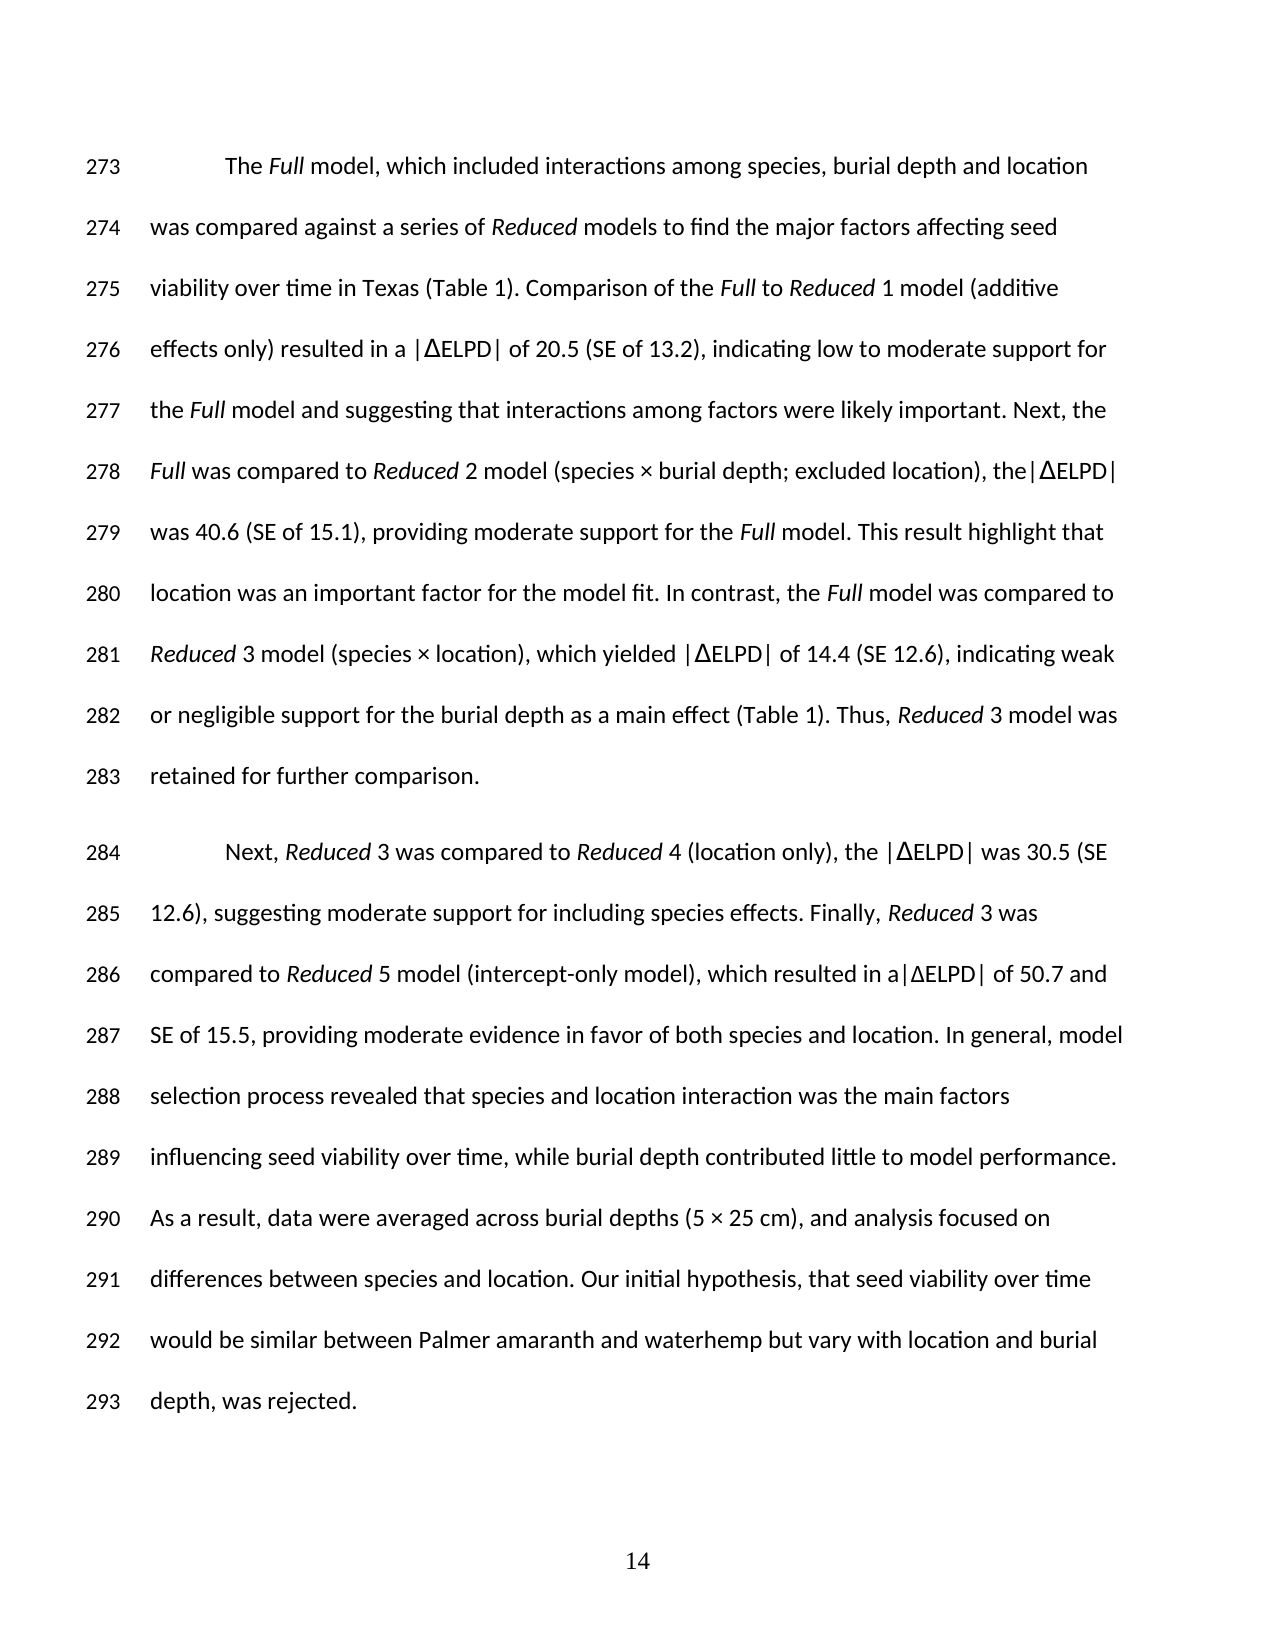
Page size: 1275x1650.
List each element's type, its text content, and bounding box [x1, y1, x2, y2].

text Next, Reduced 3 was compared to Reduced 4 (location only), the |ΔELPD| was 30.5 (SE 12.6), suggesting moderate support for including species effects. Finally, Reduced 3 was compared to Reduced 5 model (intercept-only model), which resulted in a|ΔELPD| of 50.7 and SE of 15.5, providing moderate evidence in favor of both species and location. In general, model selection process revealed that species and location interaction was the main factors influencing seed viability over time, while burial depth contributed little to model performance. As a result, data were averaged across burial depths (5 × 25 cm), and analysis focused on differences between species and location. Our initial hypothesis, that seed viability over time would be similar between Palmer amaranth and waterhemp but vary with location and burial depth, was rejected. [150, 836, 1125, 1416]
text The Full model, which included interactions among species, burial depth and location was compared against a series of Reduced models to find the major factors affecting seed viability over time in Texas (Table 1). Comparison of the Full to Reduced 1 model (additive effects only) resulted in a |ΔELPD| of 20.5 (SE of 13.2), indicating low to moderate support for the Full model and suggesting that interactions among factors were likely important. Next, the Full was compared to Reduced 2 model (species × burial depth; excluded location), the|ΔELPD|was 40.6 (SE of 15.1), providing moderate support for the Full model. This result highlight that location was an important factor for the model fit. In contrast, the Full model was compared to Reduced 3 model (species × location), which yielded |ΔELPD| of 14.4 (SE 12.6), indicating weak or negligible support for the burial depth as a main effect (Table 1). Thus, Reduced 3 model was retained for further comparison. [150, 150, 1125, 791]
